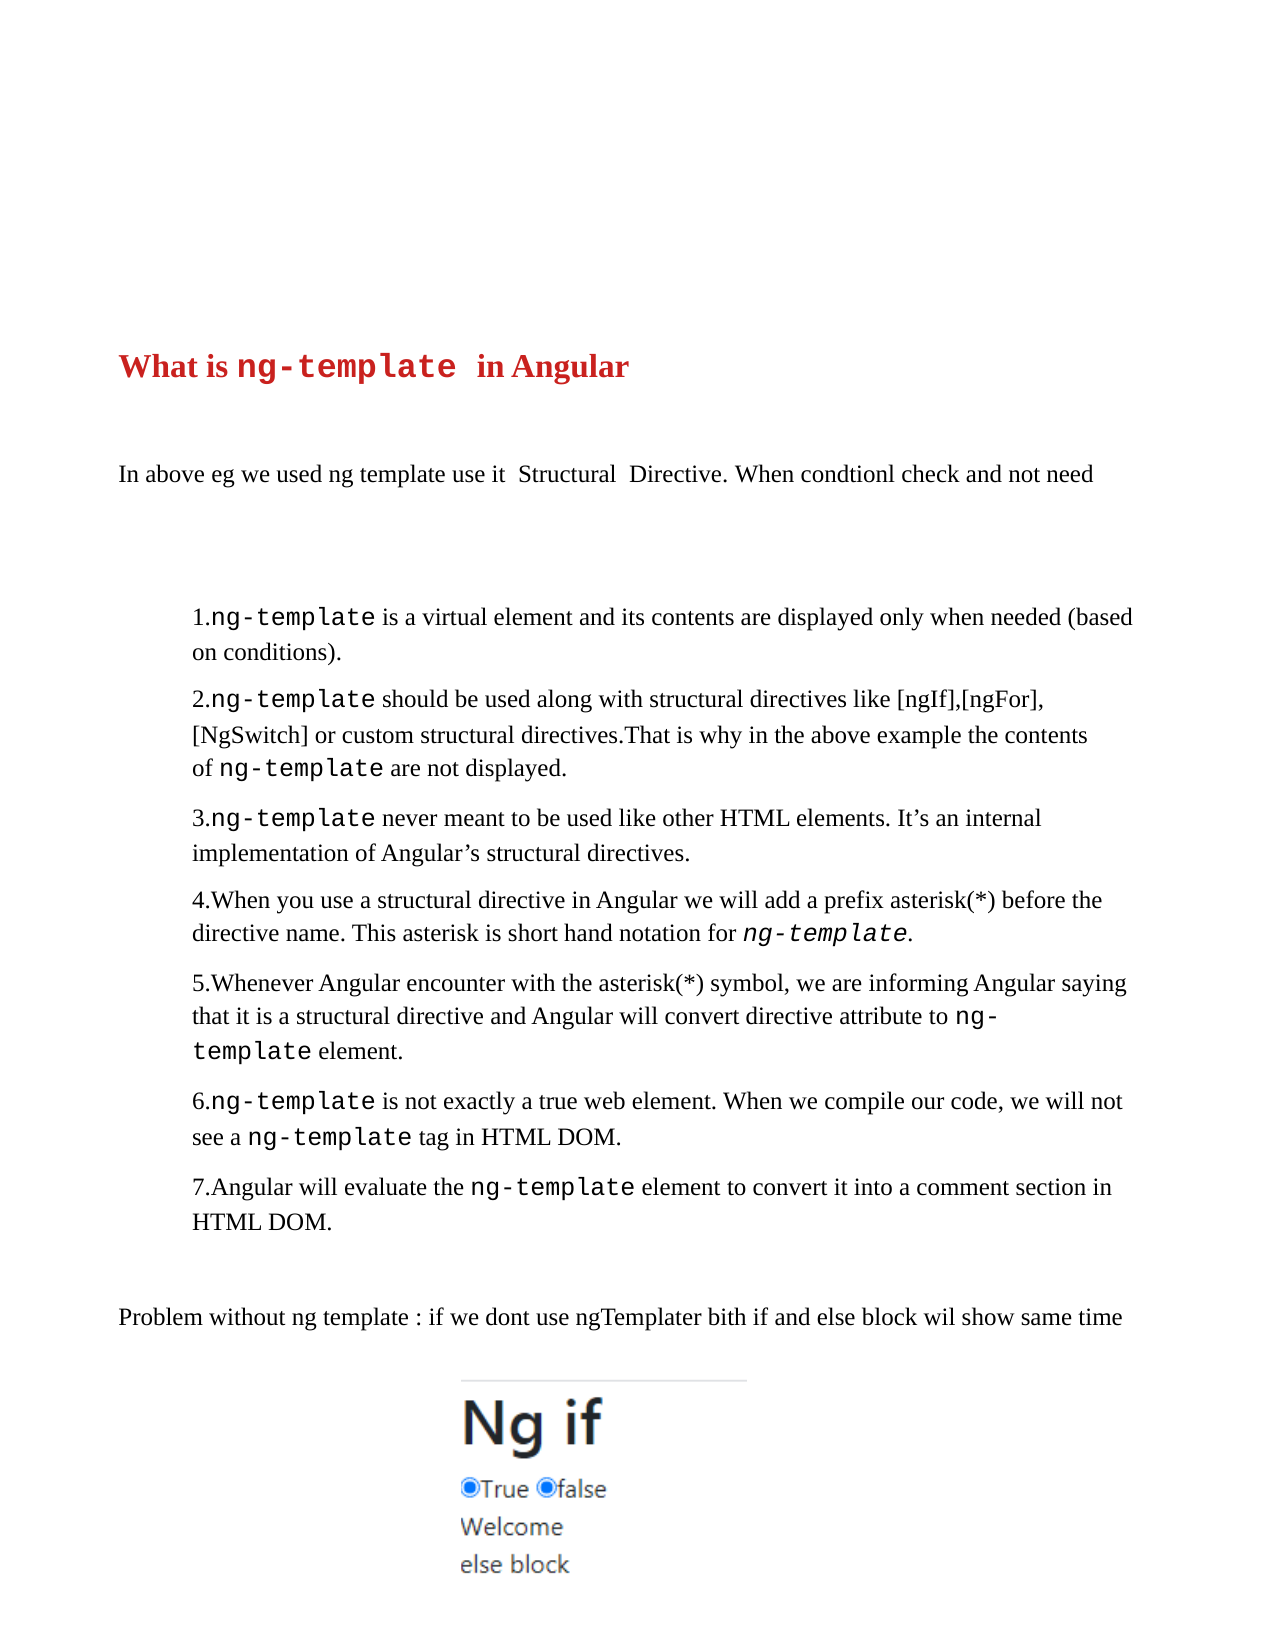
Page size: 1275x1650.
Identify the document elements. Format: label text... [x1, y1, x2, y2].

list Whenever Angular encounter with the asterisk(*) symbol, we are informing Angular saying that it is a structural directive and Angular will convert directive attribute to ng-template element. [118, 968, 1157, 1067]
list When you use a structural directive in Angular we will add a prefix asterisk(*) before the directive name. This asterisk is short hand notation for ng-template. [118, 885, 1157, 949]
list ng-template is not exactly a true web element. When we compile our code, we will not see a ng-template tag in HTML DOM. [118, 1086, 1157, 1152]
list ng-template is a virtual element and its contents are displayed only when needed (based on conditions). [118, 602, 1157, 666]
subtitle What is ng-template in Angular [118, 347, 1157, 388]
picture [461, 1375, 747, 1650]
text Problem without ng template : if we dont use ngTemplater bith if and else block wil show same time [118, 1302, 1157, 1331]
list Angular will evaluate the ng-template element to convert it into a comment section in HTML DOM. [118, 1172, 1157, 1235]
text In above eg we used ng template use it Structural Directive. When condtionl check and not need [118, 459, 1157, 488]
list ng-template should be used along with structural directives like [ngIf],[ngFor],[NgSwitch] or custom structural directives.That is why in the above example the contents of ng-template are not displayed. [118, 684, 1157, 783]
list ng-template never meant to be used like other HTML elements. It’s an internal implementation of Angular’s structural directives. [118, 803, 1157, 867]
